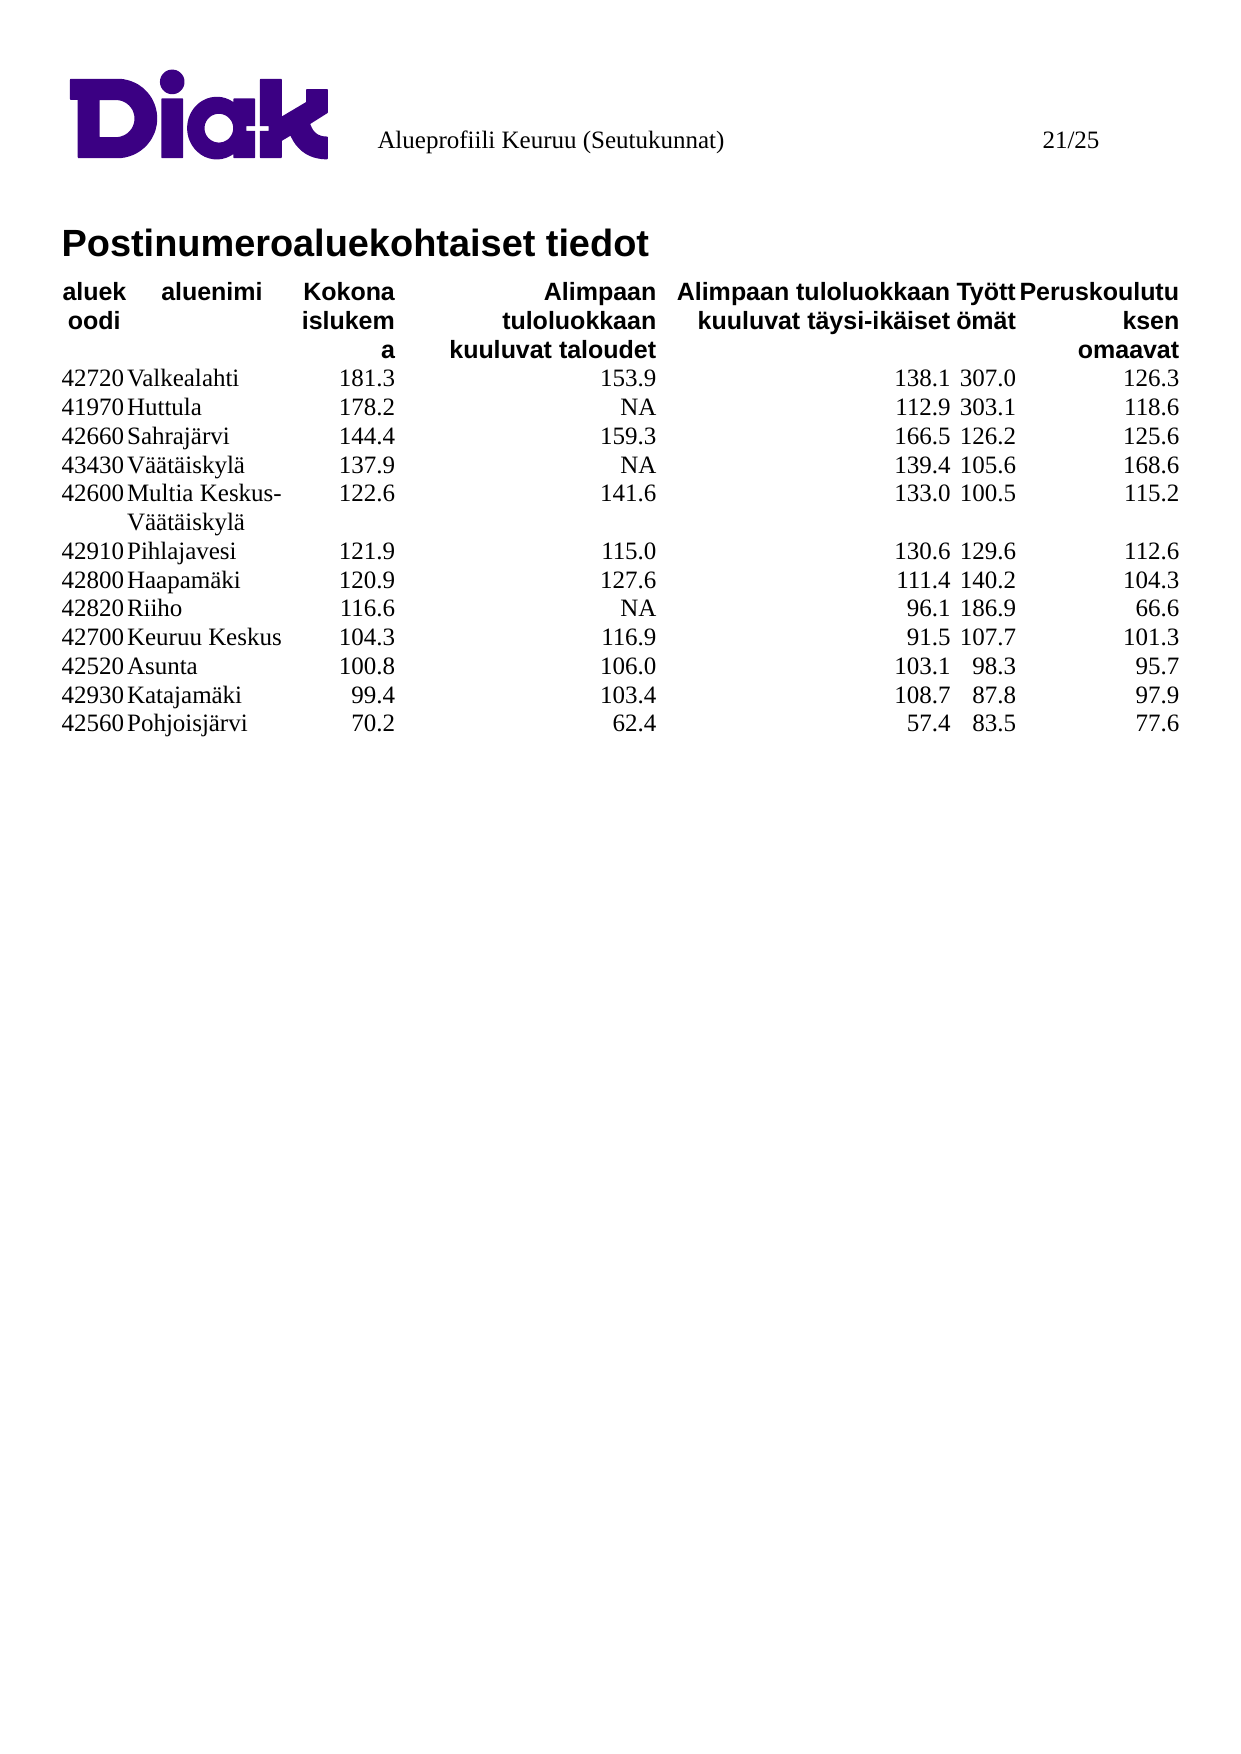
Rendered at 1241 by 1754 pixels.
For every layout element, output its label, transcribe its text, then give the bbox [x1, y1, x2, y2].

table_cell 121.9 [297, 536, 395, 565]
table_cell 118.6 [1016, 392, 1179, 421]
table_cell 126.3 [1016, 364, 1179, 392]
table_cell 127.6 [395, 565, 656, 593]
table_cell 42560 [61, 709, 127, 737]
table_cell 168.6 [1016, 450, 1179, 478]
table_cell 100.8 [297, 651, 395, 680]
table_cell 115.0 [395, 536, 656, 565]
table_cell 153.9 [395, 364, 656, 392]
table_cell 126.2 [950, 421, 1016, 450]
table_cell 41970 [61, 392, 127, 421]
table_cell 186.9 [950, 594, 1016, 622]
table_cell 42800 [61, 565, 127, 593]
table_cell 103.4 [395, 680, 656, 708]
table_cell 130.6 [656, 536, 950, 565]
subtitle Postinumeroaluekohtaiset tiedot [61, 221, 1179, 265]
table_cell Haapamäki [127, 565, 297, 593]
table_cell 98.3 [950, 651, 1016, 680]
table_cell Valkealahti [127, 364, 297, 392]
table_cell 103.1 [656, 651, 950, 680]
table_cell 42600 [61, 479, 127, 536]
table_header Työttömät [950, 277, 1016, 363]
table_cell Pihlajavesi [127, 536, 297, 565]
table_cell 83.5 [950, 709, 1016, 737]
table_header Peruskoulutuksen omaavat [1016, 277, 1179, 363]
table_cell 105.6 [950, 450, 1016, 478]
table_cell Sahrajärvi [127, 421, 297, 450]
table_cell 178.2 [297, 392, 395, 421]
table_cell 133.0 [656, 479, 950, 536]
table_cell 91.5 [656, 622, 950, 651]
table_cell Pohjoisjärvi [127, 709, 297, 737]
table_cell 112.9 [656, 392, 950, 421]
table_cell 42700 [61, 622, 127, 651]
table_cell 106.0 [395, 651, 656, 680]
table_header Alimpaan tuloluokkaan kuuluvat taloudet [395, 277, 656, 363]
table_cell 42520 [61, 651, 127, 680]
table_cell Keuruu Keskus [127, 622, 297, 651]
table_cell 307.0 [950, 364, 1016, 392]
table_cell Katajamäki [127, 680, 297, 708]
table_cell 70.2 [297, 709, 395, 737]
table_cell 122.6 [297, 479, 395, 536]
table_cell 100.5 [950, 479, 1016, 536]
table_cell 120.9 [297, 565, 395, 593]
table_cell Väätäiskylä [127, 450, 297, 478]
table_header Kokonaislukema [297, 277, 395, 363]
table_cell 42820 [61, 594, 127, 622]
table_cell Huttula [127, 392, 297, 421]
table_cell NA [395, 392, 656, 421]
table_cell 42930 [61, 680, 127, 708]
table_cell 104.3 [1016, 565, 1179, 593]
table_cell 104.3 [297, 622, 395, 651]
table_cell 112.6 [1016, 536, 1179, 565]
table_cell 141.6 [395, 479, 656, 536]
table_cell NA [395, 450, 656, 478]
table_cell 159.3 [395, 421, 656, 450]
table_cell 140.2 [950, 565, 1016, 593]
table_cell 43430 [61, 450, 127, 478]
table_cell 115.2 [1016, 479, 1179, 536]
table_cell 144.4 [297, 421, 395, 450]
table_cell 303.1 [950, 392, 1016, 421]
table_cell 116.9 [395, 622, 656, 651]
table_cell NA [395, 594, 656, 622]
table_header aluenimi [127, 277, 297, 363]
table_cell 116.6 [297, 594, 395, 622]
table_cell 139.4 [656, 450, 950, 478]
table_cell 42910 [61, 536, 127, 565]
table_cell 138.1 [656, 364, 950, 392]
table_cell Asunta [127, 651, 297, 680]
table_cell 87.8 [950, 680, 1016, 708]
table_cell 181.3 [297, 364, 395, 392]
table_header Alimpaan tuloluokkaan kuuluvat täysi-ikäiset [656, 277, 950, 363]
table_cell 111.4 [656, 565, 950, 593]
table_cell 166.5 [656, 421, 950, 450]
table_header aluekoodi [61, 277, 127, 363]
table_cell 101.3 [1016, 622, 1179, 651]
table_cell 95.7 [1016, 651, 1179, 680]
table_cell 108.7 [656, 680, 950, 708]
table_cell 96.1 [656, 594, 950, 622]
table_cell 99.4 [297, 680, 395, 708]
table_cell 42720 [61, 364, 127, 392]
table_cell 97.9 [1016, 680, 1179, 708]
table_cell 129.6 [950, 536, 1016, 565]
table_cell 42660 [61, 421, 127, 450]
table_cell Riiho [127, 594, 297, 622]
table_cell 125.6 [1016, 421, 1179, 450]
table_cell 62.4 [395, 709, 656, 737]
table_cell 107.7 [950, 622, 1016, 651]
table_cell 66.6 [1016, 594, 1179, 622]
table_cell 137.9 [297, 450, 395, 478]
table_cell 77.6 [1016, 709, 1179, 737]
table_cell Multia Keskus-Väätäiskylä [127, 479, 297, 536]
table_cell 57.4 [656, 709, 950, 737]
